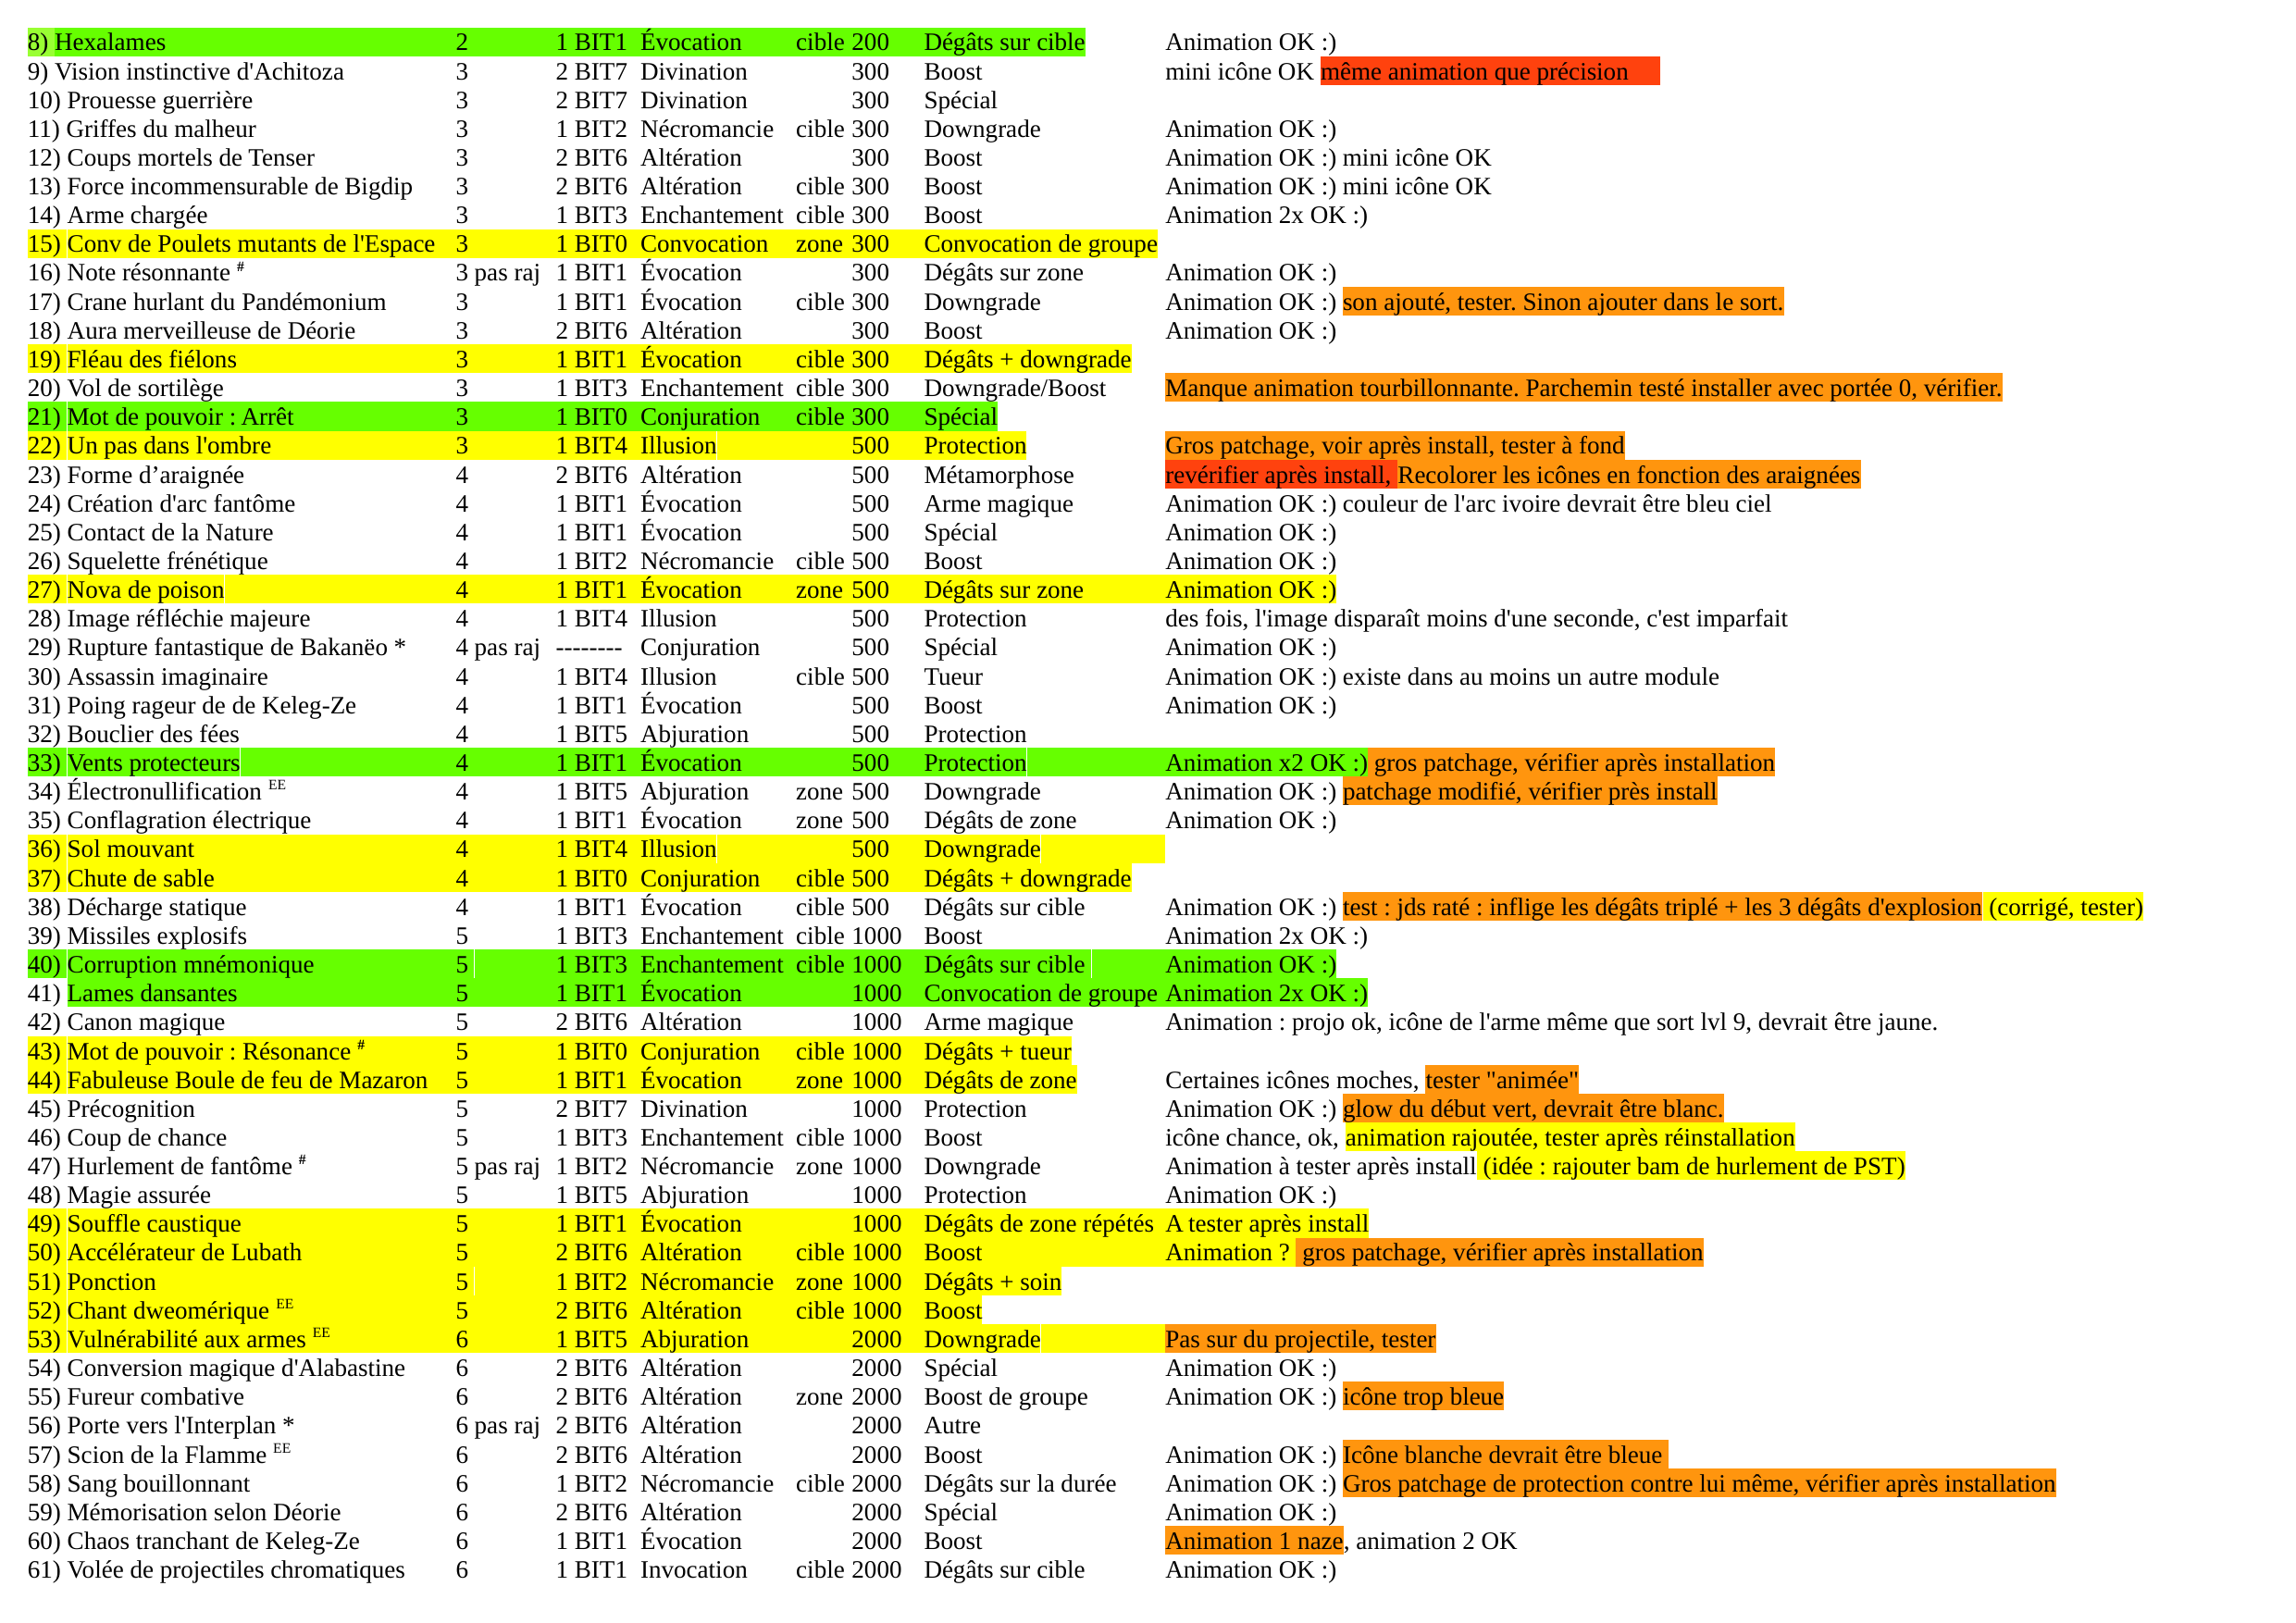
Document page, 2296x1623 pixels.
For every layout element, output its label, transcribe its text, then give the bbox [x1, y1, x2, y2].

list Fléau des fiélons 3 1 BIT1 Évocation cible 300 Dégâts + downgrade [27, 344, 2268, 373]
list Prouesse guerrière 3 2 BIT7 Divination 300 Spécial [27, 85, 2268, 114]
list Bouclier des fées 4 1 BIT5 Abjuration 500 Protection [27, 719, 2268, 748]
list Force incommensurable de Bigdip 3 2 BIT6 Altération cible 300 Boost Animation OK :) mini icône OK [27, 171, 2268, 200]
list Ponction 5 1 BIT2 Nécromancie zone 1000 Dégâts + soin [27, 1267, 2268, 1295]
list Rupture fantastique de Bakanëo * 4 pas raj -------- Conjuration 500 Spécial Animation OK :) [27, 632, 2268, 662]
list Hurlement de fantôme # 5 pas raj 1 BIT2 Nécromancie zone 1000 Downgrade Animation à tester après install (idée : rajouter bam de hurlement de PST) [27, 1151, 2268, 1180]
list Chant dweomérique EE 5 2 BIT6 Altération cible 1000 Boost [27, 1295, 2268, 1324]
list Chaos tranchant de Keleg-Ze 6 1 BIT1 Évocation 2000 Boost Animation 1 naze, animation 2 OK [27, 1526, 2268, 1555]
list Conflagration électrique 4 1 BIT1 Évocation zone 500 Dégâts de zone Animation OK :) [27, 805, 2268, 835]
list Conversion magique d'Alabastine 6 2 BIT6 Altération 2000 Spécial Animation OK :) [27, 1353, 2268, 1381]
list Vents protecteurs 4 1 BIT1 Évocation 500 Protection Animation x2 OK :) gros patchage, vérifier après installation [27, 748, 2268, 776]
list Fureur combative 6 2 BIT6 Altération zone 2000 Boost de groupe Animation OK :) icône trop bleue [27, 1381, 2268, 1410]
list Aura merveilleuse de Déorie 3 2 BIT6 Altération 300 Boost Animation OK :) [27, 316, 2268, 344]
list Forme d’araignée 4 2 BIT6 Altération 500 Métamorphose revérifier après install, Recolorer les icônes en fonction des araignées [27, 460, 2268, 489]
list Corruption mnémonique 5 1 BIT3 Enchantement cible 1000 Dégâts sur cible Animation OK :) [27, 949, 2268, 978]
list Sang bouillonnant 6 1 BIT2 Nécromancie cible 2000 Dégâts sur la durée Animation OK :) Gros patchage de protection contre lui même, vérifier après installation [27, 1468, 2268, 1497]
list Coups mortels de Tenser 3 2 BIT6 Altération 300 Boost Animation OK :) mini icône OK [27, 142, 2268, 171]
list Coup de chance 5 1 BIT3 Enchantement cible 1000 Boost icône chance, ok, animation rajoutée, tester après réinstallation [27, 1122, 2268, 1151]
list Volée de projectiles chromatiques 6 1 BIT1 Invocation cible 2000 Dégâts sur cible Animation OK :) [27, 1555, 2268, 1583]
list Lames dansantes 5 1 BIT1 Évocation 1000 Convocation de groupe Animation 2x OK :) [27, 978, 2268, 1007]
list Précognition 5 2 BIT7 Divination 1000 Protection Animation OK :) glow du début vert, devrait être blanc. [27, 1094, 2268, 1122]
list Accélérateur de Lubath 5 2 BIT6 Altération cible 1000 Boost Animation ? gros patchage, vérifier après installation [27, 1238, 2268, 1267]
list Mémorisation selon Déorie 6 2 BIT6 Altération 2000 Spécial Animation OK :) [27, 1497, 2268, 1526]
list Électronullification EE 4 1 BIT5 Abjuration zone 500 Downgrade Animation OK :) patchage modifié, vérifier près install [27, 776, 2268, 805]
list Hexalames 2 1 BIT1 Évocation cible 200 Dégâts sur cible Animation OK :) [27, 27, 2268, 56]
list Vulnérabilité aux armes EE 6 1 BIT5 Abjuration 2000 Downgrade Pas sur du projectile, tester [27, 1324, 2268, 1353]
list Fabuleuse Boule de feu de Mazaron 5 1 BIT1 Évocation zone 1000 Dégâts de zone Certaines icônes moches, tester "animée" [27, 1065, 2268, 1094]
list Chute de sable 4 1 BIT0 Conjuration cible 500 Dégâts + downgrade [27, 863, 2268, 892]
list Note résonnante # 3 pas raj 1 BIT1 Évocation 300 Dégâts sur zone Animation OK :) [27, 258, 2268, 287]
list Un pas dans l'ombre 3 1 BIT4 Illusion 500 Protection Gros patchage, voir après install, tester à fond [27, 431, 2268, 460]
list Assassin imaginaire 4 1 BIT4 Illusion cible 500 Tueur Animation OK :) existe dans au moins un autre module [27, 662, 2268, 690]
list Squelette frénétique 4 1 BIT2 Nécromancie cible 500 Boost Animation OK :) [27, 546, 2268, 575]
list Décharge statique 4 1 BIT1 Évocation cible 500 Dégâts sur cible Animation OK :) test : jds raté : inflige les dégâts triplé + les 3 dégâts d'explosion (corrigé, tester) [27, 892, 2268, 921]
list Arme chargée 3 1 BIT3 Enchantement cible 300 Boost Animation 2x OK :) [27, 200, 2268, 229]
list Vision instinctive d'Achitoza 3 2 BIT7 Divination 300 Boost mini icône OK même animation que précision [27, 56, 2268, 85]
list Nova de poison 4 1 BIT1 Évocation zone 500 Dégâts sur zone Animation OK :) [27, 575, 2268, 603]
list Vol de sortilège 3 1 BIT3 Enchantement cible 300 Downgrade/Boost Manque animation tourbillonnante. Parchemin testé installer avec portée 0, vérifier. [27, 373, 2268, 402]
list Porte vers l'Interplan * 6 pas raj 2 BIT6 Altération 2000 Autre [27, 1410, 2268, 1440]
list Missiles explosifs 5 1 BIT3 Enchantement cible 1000 Boost Animation 2x OK :) [27, 921, 2268, 949]
list Poing rageur de de Keleg-Ze 4 1 BIT1 Évocation 500 Boost Animation OK :) [27, 690, 2268, 719]
list Conv de Poulets mutants de l'Espace 3 1 BIT0 Convocation zone 300 Convocation de groupe [27, 229, 2268, 258]
list Sol mouvant 4 1 BIT4 Illusion 500 Downgrade [27, 835, 2268, 863]
list Crane hurlant du Pandémonium 3 1 BIT1 Évocation cible 300 Downgrade Animation OK :) son ajouté, tester. Sinon ajouter dans le sort. [27, 287, 2268, 316]
list Mot de pouvoir : Résonance # 5 1 BIT0 Conjuration cible 1000 Dégâts + tueur [27, 1035, 2268, 1065]
list Création d'arc fantôme 4 1 BIT1 Évocation 500 Arme magique Animation OK :) couleur de l'arc ivoire devrait être bleu ciel [27, 489, 2268, 517]
list Griffes du malheur 3 1 BIT2 Nécromancie cible 300 Downgrade Animation OK :) [27, 114, 2268, 142]
list Image réfléchie majeure 4 1 BIT4 Illusion 500 Protection des fois, l'image disparaît moins d'une seconde, c'est imparfait [27, 603, 2268, 632]
list Contact de la Nature 4 1 BIT1 Évocation 500 Spécial Animation OK :) [27, 517, 2268, 546]
list Canon magique 5 2 BIT6 Altération 1000 Arme magique Animation : projo ok, icône de l'arme même que sort lvl 9, devrait être jaune. [27, 1007, 2268, 1035]
list Mot de pouvoir : Arrêt 3 1 BIT0 Conjuration cible 300 Spécial [27, 402, 2268, 431]
list Scion de la Flamme EE 6 2 BIT6 Altération 2000 Boost Animation OK :) Icône blanche devrait être bleue [27, 1440, 2268, 1468]
list Souffle caustique 5 1 BIT1 Évocation 1000 Dégâts de zone répétés A tester après install [27, 1208, 2268, 1238]
list Magie assurée 5 1 BIT5 Abjuration 1000 Protection Animation OK :) [27, 1180, 2268, 1208]
